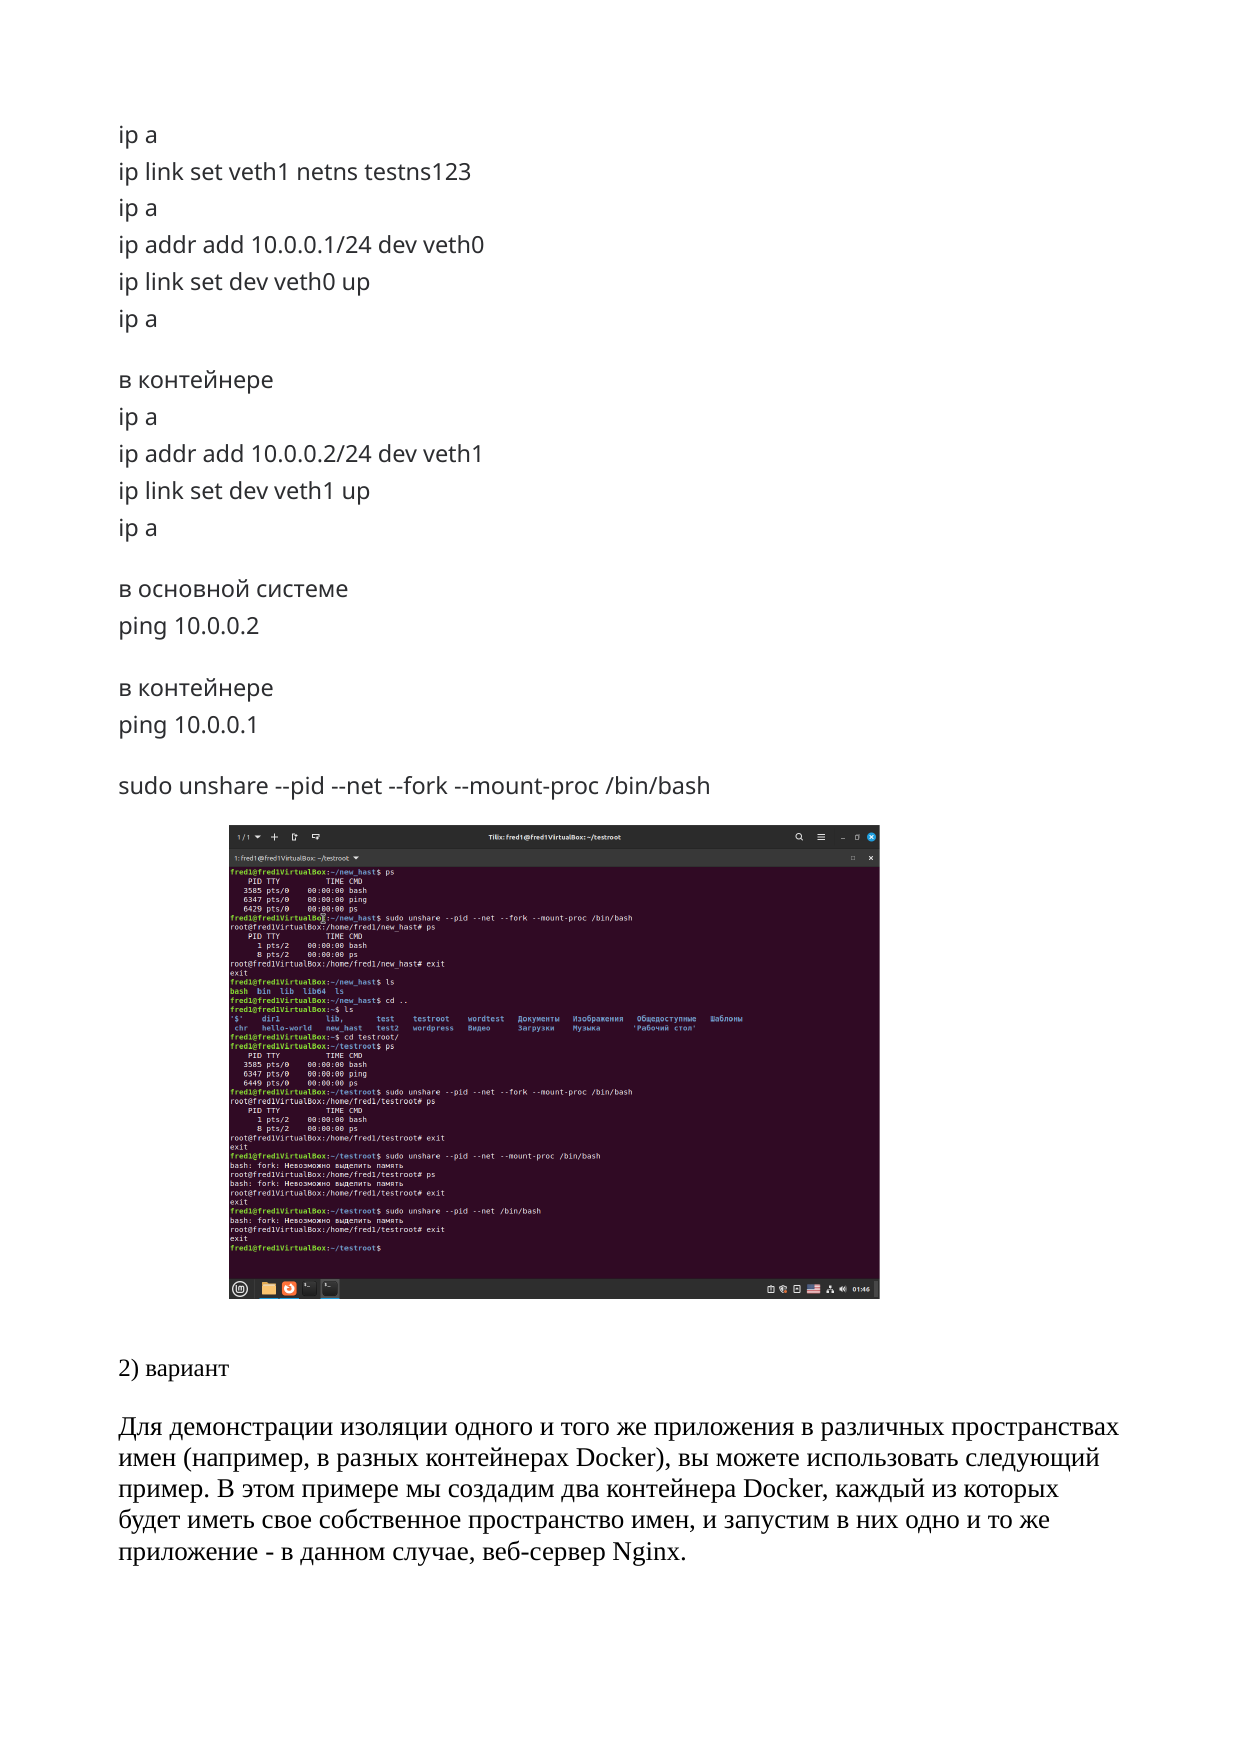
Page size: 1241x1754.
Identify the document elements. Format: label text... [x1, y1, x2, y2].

text в основной системе ping 10.0.0.2 [118, 573, 1122, 641]
text sudo unshare --pid --net --fork --mount-proc /bin/bash [118, 770, 1122, 802]
text ip a ip link set veth1 netns testns123 ip a ip addr add 10.0.0.1/24 dev veth0 ip link set dev veth0 up ip a [118, 118, 1122, 334]
text 2) вариант [118, 1353, 1122, 1381]
text Для демонстрации изоляции одного и того же приложения в различных пространствах имен (например, в разных контейнерах Docker), вы можете использовать следующий пример. В этом примере мы создадим два контейнера Docker, каждый из которых будет иметь свое собственное пространство имен, и запустим в них одно и то же приложение - в данном случае, веб-сервер Nginx. [118, 1410, 1122, 1566]
text в контейнере ip a ip addr add 10.0.0.2/24 dev veth1 ip link set dev veth1 up ip a [118, 364, 1122, 543]
text в контейнере ping 10.0.0.1 [118, 671, 1122, 740]
picture [229, 825, 880, 1299]
